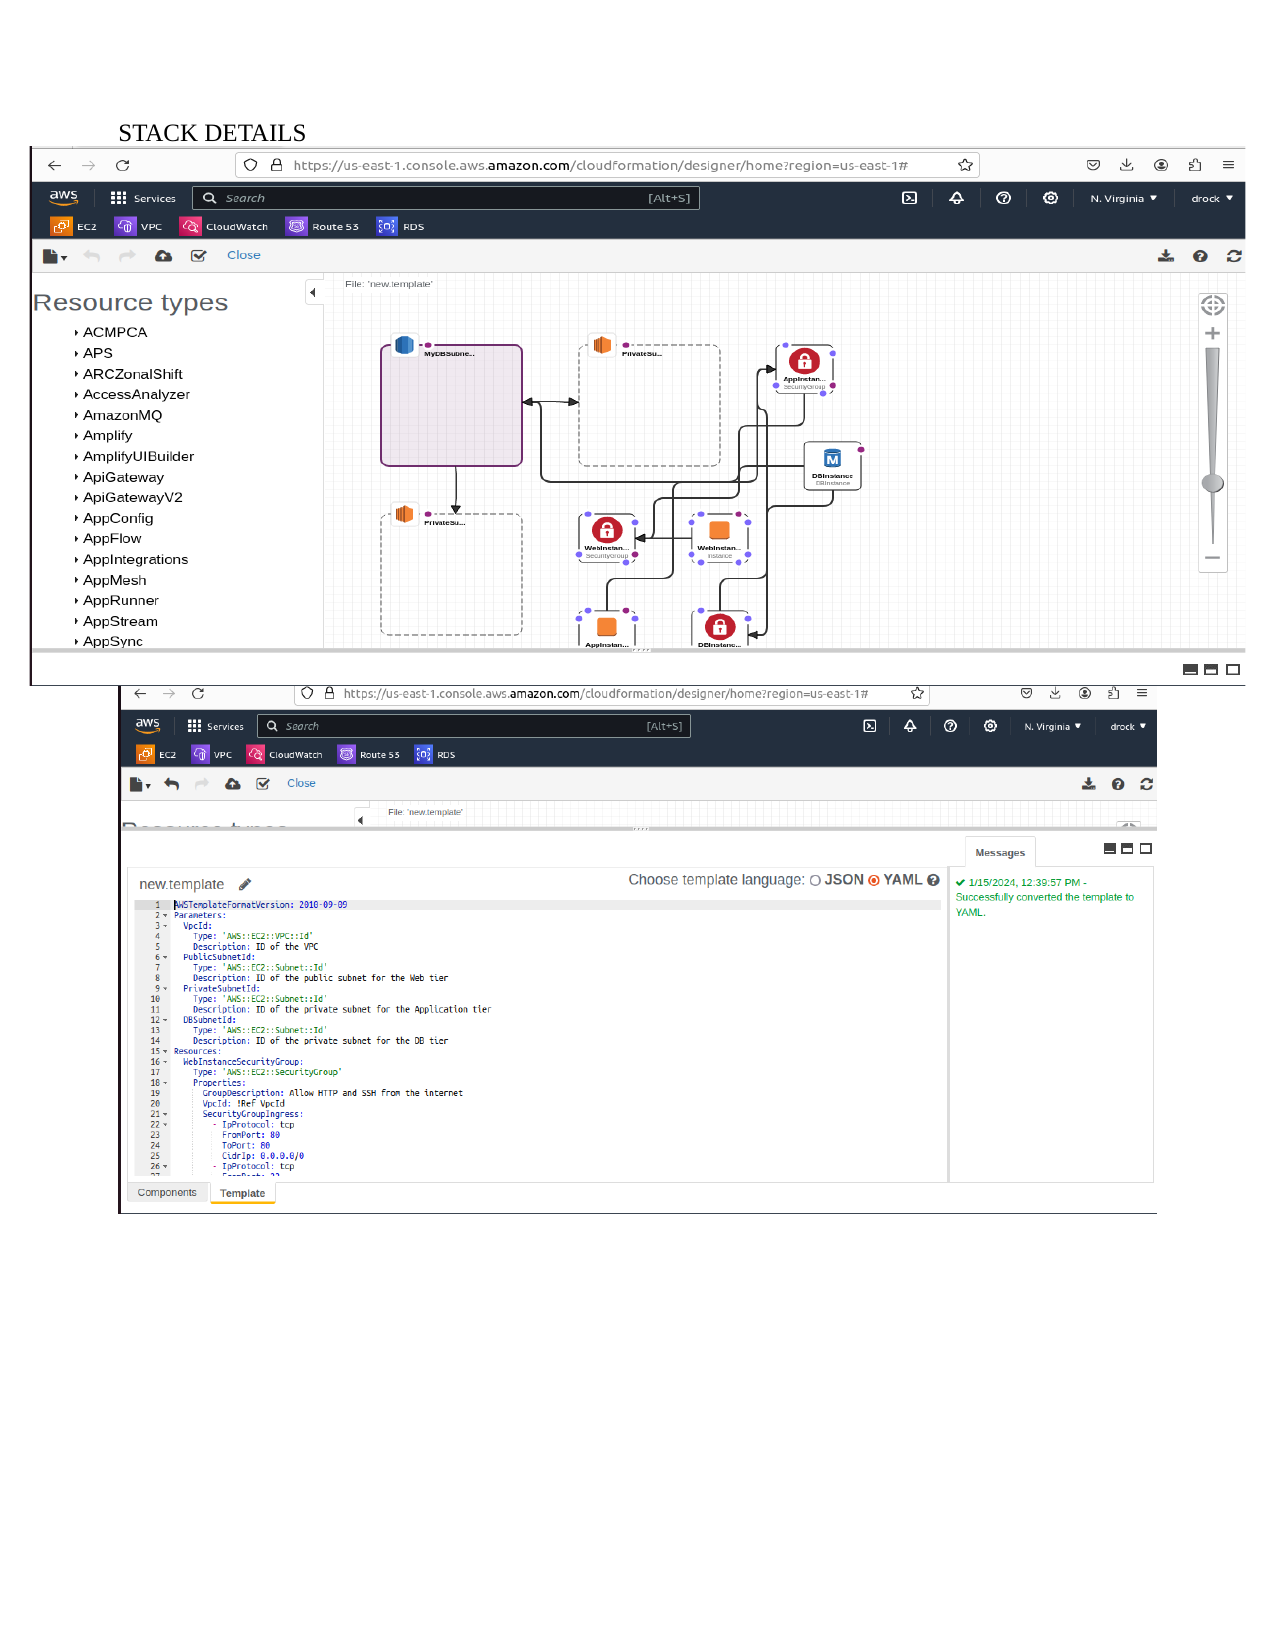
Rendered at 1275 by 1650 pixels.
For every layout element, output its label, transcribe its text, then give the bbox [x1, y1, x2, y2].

picture [29, 146, 1246, 1214]
text STACK DETAILS [118, 118, 1157, 146]
